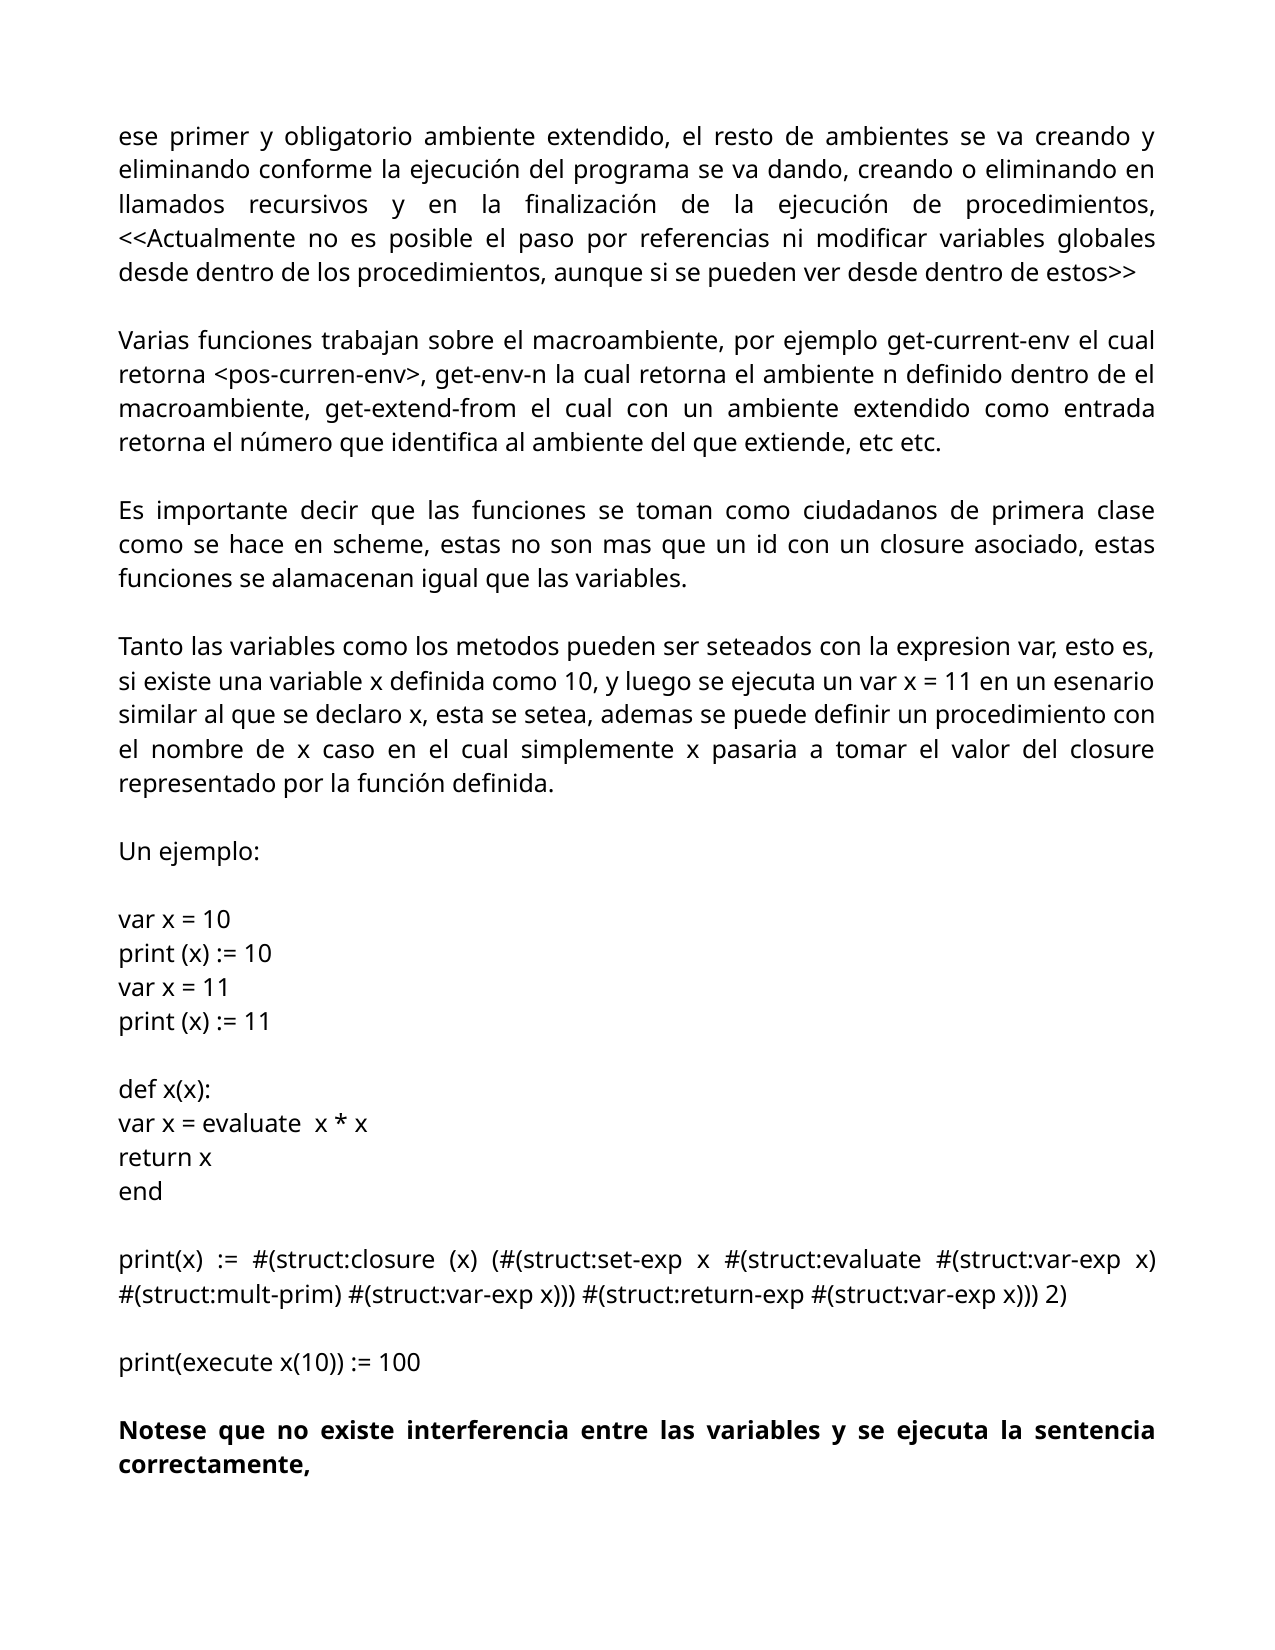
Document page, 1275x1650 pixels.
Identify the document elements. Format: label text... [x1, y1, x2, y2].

text def x(x): [118, 1072, 1157, 1106]
text print (x) := 10 [118, 936, 1157, 970]
text var x = 10 [118, 902, 1157, 936]
text return x [118, 1140, 1157, 1174]
text print(execute x(10)) := 100 [118, 1344, 1157, 1378]
text ese primer y obligatorio ambiente extendido, el resto de ambientes se va creando y eliminando conforme la ejecución del programa se va dando, creando o eliminando en llamados recursivos y en la finalización de la ejecución de procedimientos, <<Actualmente no es posible el paso por referencias ni modificar variables globales desde dentro de los procedimientos, aunque si se pueden ver desde dentro de estos>> [118, 118, 1157, 288]
text var x = 11 [118, 970, 1157, 1004]
text print(x) := #(struct:closure (x) (#(struct:set-exp x #(struct:evaluate #(struct:var-exp x) #(struct:mult-prim) #(struct:var-exp x))) #(struct:return-exp #(struct:var-exp x))) 2) [118, 1242, 1157, 1310]
text Notese que no existe interferencia entre las variables y se ejecuta la sentencia correctamente, [118, 1412, 1157, 1481]
text Varias funciones trabajan sobre el macroambiente, por ejemplo get-current-env el cual retorna <pos-curren-env>, get-env-n la cual retorna el ambiente n definido dentro de el macroambiente, get-extend-from el cual con un ambiente extendido como entrada retorna el número que identifica al ambiente del que extiende, etc etc. [118, 322, 1157, 459]
text Un ejemplo: [118, 833, 1157, 867]
text Es importante decir que las funciones se toman como ciudadanos de primera clase como se hace en scheme, estas no son mas que un id con un closure asociado, estas funciones se alamacenan igual que las variables. [118, 493, 1157, 595]
text end [118, 1174, 1157, 1208]
text var x = evaluate x * x [118, 1106, 1157, 1140]
text Tanto las variables como los metodos pueden ser seteados con la expresion var, esto es, si existe una variable x definida como 10, y luego se ejecuta un var x = 11 en un esenario similar al que se declaro x, esta se setea, ademas se puede definir un procedimiento con el nombre de x caso en el cual simplemente x pasaria a tomar el valor del closure representado por la función definida. [118, 629, 1157, 799]
text print (x) := 11 [118, 1004, 1157, 1038]
